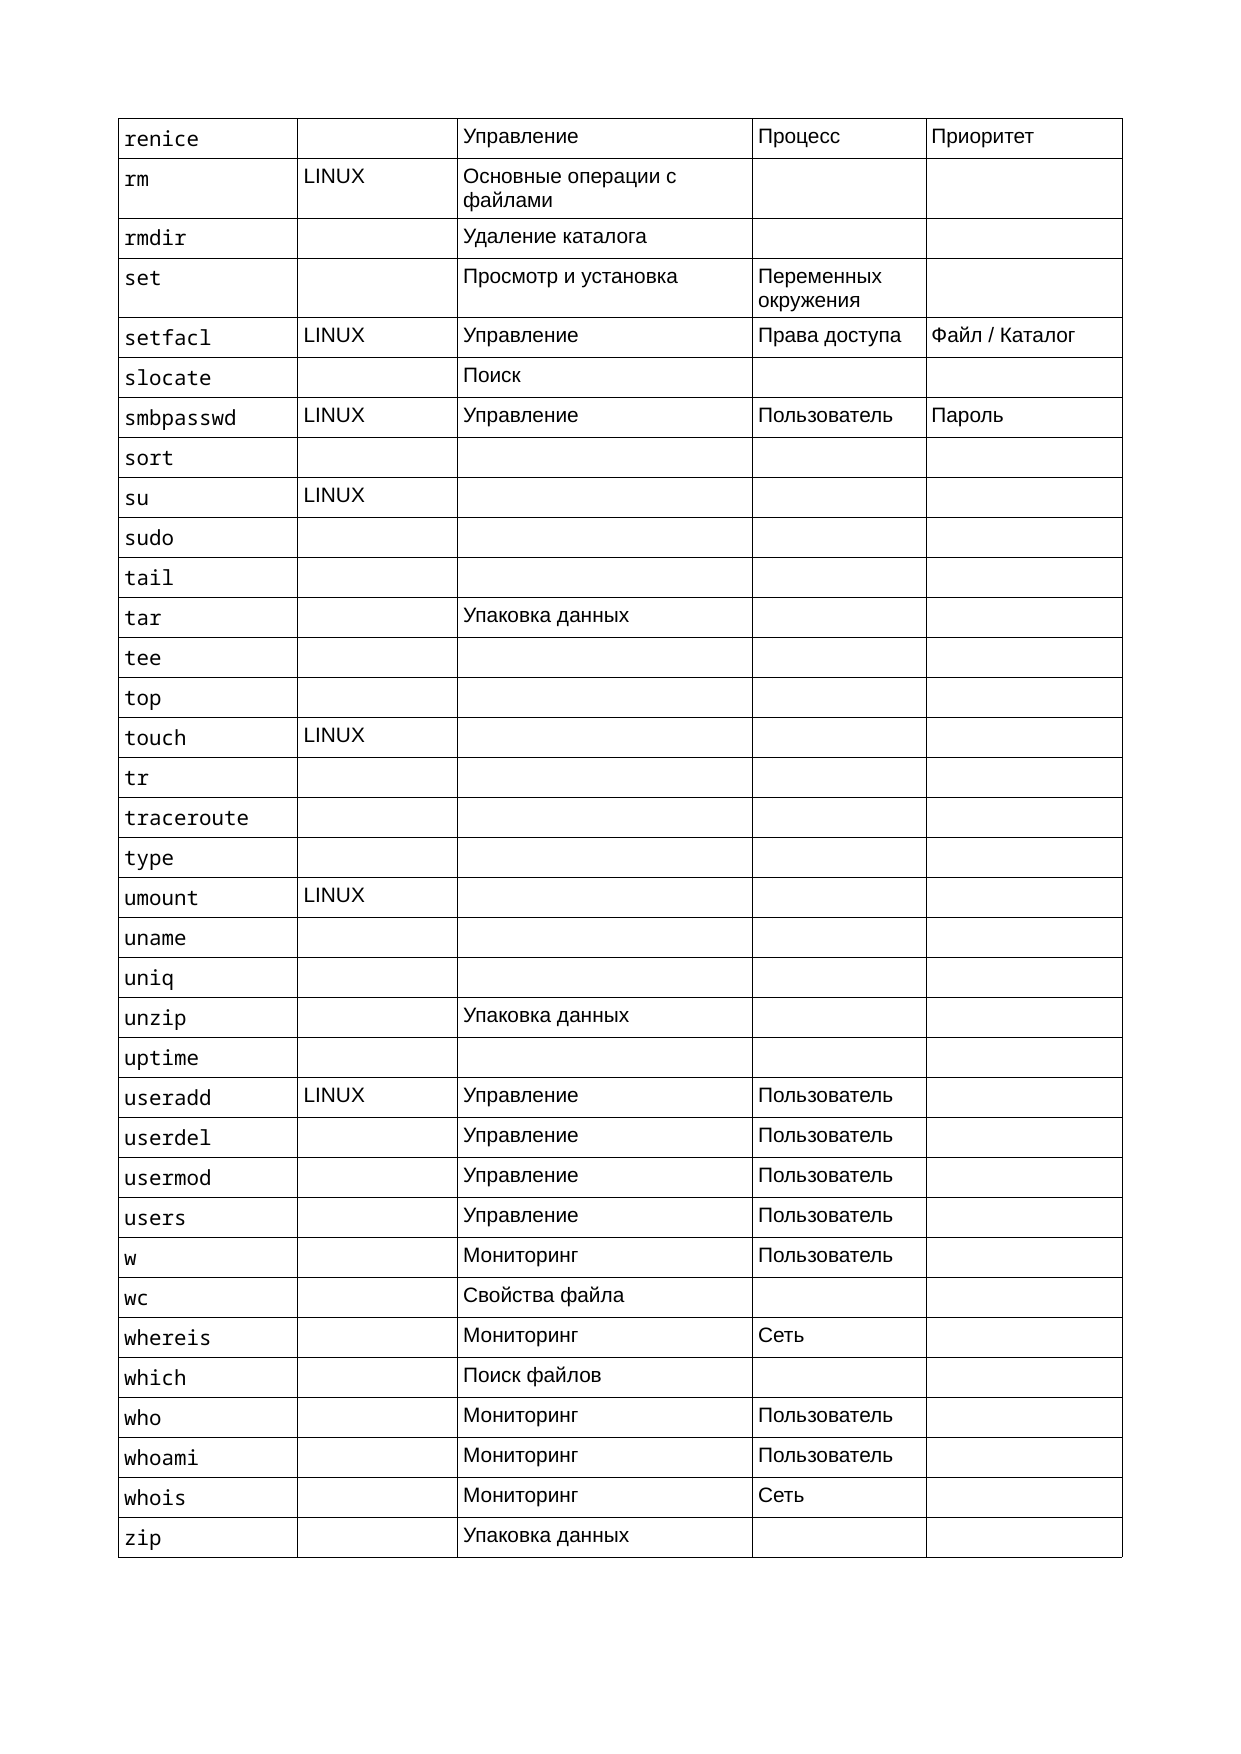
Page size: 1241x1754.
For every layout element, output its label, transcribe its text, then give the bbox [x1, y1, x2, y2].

table_cell Пароль [927, 398, 1122, 437]
table_cell LINUX [298, 878, 457, 917]
table_cell Удаление каталога [458, 219, 752, 258]
table_cell Приоритет [927, 119, 1122, 158]
table_cell [927, 1438, 1122, 1477]
table_cell Управление [458, 318, 752, 357]
table_cell [458, 678, 752, 717]
table_cell umount [119, 878, 297, 917]
table_cell [927, 558, 1122, 597]
table_cell Права доступа [753, 318, 926, 357]
table_cell [927, 1358, 1122, 1397]
table_cell wc [119, 1278, 297, 1317]
table_cell [753, 358, 926, 397]
table_cell [298, 998, 457, 1037]
table_cell tr [119, 758, 297, 797]
table_cell [753, 1278, 926, 1317]
table_cell Мониторинг [458, 1238, 752, 1277]
table_cell userdel [119, 1118, 297, 1157]
table_cell [927, 838, 1122, 877]
table_cell rm [119, 159, 297, 218]
table_cell users [119, 1198, 297, 1237]
table_cell [298, 1038, 457, 1077]
table_cell Мониторинг [458, 1318, 752, 1357]
table_cell [298, 1398, 457, 1437]
table_cell [927, 758, 1122, 797]
table_cell Управление [458, 398, 752, 437]
table_cell [298, 1198, 457, 1237]
table_cell [753, 958, 926, 997]
table_cell Сеть [753, 1478, 926, 1517]
table_cell whereis [119, 1318, 297, 1357]
table_cell Мониторинг [458, 1438, 752, 1477]
table_cell [298, 1518, 457, 1557]
table_cell Управление [458, 1158, 752, 1197]
table_cell [298, 598, 457, 637]
table_cell [753, 998, 926, 1037]
table_cell slocate [119, 358, 297, 397]
table_cell [753, 1358, 926, 1397]
table_cell [458, 838, 752, 877]
table_cell [458, 958, 752, 997]
table_cell [298, 558, 457, 597]
table_cell [927, 1278, 1122, 1317]
table_cell LINUX [298, 478, 457, 517]
table_cell Управление [458, 1198, 752, 1237]
table_cell [927, 638, 1122, 677]
table_cell LINUX [298, 318, 457, 357]
table_cell [753, 638, 926, 677]
table_cell [927, 678, 1122, 717]
table_cell Упаковка данных [458, 598, 752, 637]
table_cell [458, 518, 752, 557]
table_cell [753, 878, 926, 917]
table_cell set [119, 259, 297, 317]
table_cell Мониторинг [458, 1398, 752, 1437]
table_cell tee [119, 638, 297, 677]
table_cell [458, 558, 752, 597]
table_cell who [119, 1398, 297, 1437]
table_cell [927, 478, 1122, 517]
table_cell [927, 1398, 1122, 1437]
table_cell [298, 958, 457, 997]
table_cell Пользователь [753, 1198, 926, 1237]
table_cell Пользователь [753, 1438, 926, 1477]
table_cell [298, 758, 457, 797]
table_cell [753, 219, 926, 258]
table_cell whois [119, 1478, 297, 1517]
table_cell [927, 259, 1122, 317]
table_cell [927, 718, 1122, 757]
table_cell [458, 1038, 752, 1077]
table_cell Поиск файлов [458, 1358, 752, 1397]
table_cell traceroute [119, 798, 297, 837]
table_cell zip [119, 1518, 297, 1557]
table_cell Управление [458, 119, 752, 158]
table_cell [927, 358, 1122, 397]
table_cell [298, 1318, 457, 1357]
table_cell [927, 1238, 1122, 1277]
table_cell w [119, 1238, 297, 1277]
table_cell [458, 638, 752, 677]
table_cell [298, 518, 457, 557]
table_cell [927, 958, 1122, 997]
table_cell [927, 998, 1122, 1037]
table_cell type [119, 838, 297, 877]
table_cell [298, 438, 457, 477]
table_cell [927, 798, 1122, 837]
table_cell Упаковка данных [458, 1518, 752, 1557]
table_cell [927, 1478, 1122, 1517]
table_cell [927, 598, 1122, 637]
table_cell [298, 259, 457, 317]
table_cell uniq [119, 958, 297, 997]
table_cell [298, 1158, 457, 1197]
table_cell [927, 1038, 1122, 1077]
table_cell Пользователь [753, 1398, 926, 1437]
table_cell top [119, 678, 297, 717]
table_cell LINUX [298, 159, 457, 218]
table_cell [298, 838, 457, 877]
table_cell [927, 1518, 1122, 1557]
table_cell [298, 798, 457, 837]
table_cell [298, 1118, 457, 1157]
table_cell [458, 918, 752, 957]
table_cell [298, 119, 457, 158]
table_cell [298, 638, 457, 677]
table_cell [753, 438, 926, 477]
table_cell Пользователь [753, 1118, 926, 1157]
table_cell [458, 718, 752, 757]
table_cell [753, 918, 926, 957]
table_cell [298, 1358, 457, 1397]
table_cell [753, 159, 926, 218]
table_cell [753, 678, 926, 717]
table_cell [927, 1118, 1122, 1157]
table_cell [458, 758, 752, 797]
table_cell LINUX [298, 718, 457, 757]
table_cell Пользователь [753, 1238, 926, 1277]
table_cell [927, 918, 1122, 957]
table_cell [753, 1518, 926, 1557]
table_cell Упаковка данных [458, 998, 752, 1037]
table_cell Мониторинг [458, 1478, 752, 1517]
table_cell sudo [119, 518, 297, 557]
table_cell [753, 478, 926, 517]
table_cell [927, 219, 1122, 258]
table_cell [298, 1438, 457, 1477]
table_cell Управление [458, 1078, 752, 1117]
table_cell Основные операции с файлами [458, 159, 752, 218]
table_cell su [119, 478, 297, 517]
table_cell useradd [119, 1078, 297, 1117]
table_cell [753, 558, 926, 597]
table_cell [298, 1478, 457, 1517]
table_cell renice [119, 119, 297, 158]
table_cell smbpasswd [119, 398, 297, 437]
table_cell Свойства файла [458, 1278, 752, 1317]
table_cell [458, 438, 752, 477]
table_cell [753, 1038, 926, 1077]
table_cell [753, 838, 926, 877]
table_cell tail [119, 558, 297, 597]
table_cell [927, 1158, 1122, 1197]
table_cell tar [119, 598, 297, 637]
table_cell [458, 798, 752, 837]
table_cell Переменных окружения [753, 259, 926, 317]
table_cell uname [119, 918, 297, 957]
table_cell LINUX [298, 398, 457, 437]
table_cell [458, 878, 752, 917]
table_cell [298, 678, 457, 717]
table_cell [927, 438, 1122, 477]
table_cell [927, 1078, 1122, 1117]
table_cell LINUX [298, 1078, 457, 1117]
table_cell touch [119, 718, 297, 757]
table_cell usermod [119, 1158, 297, 1197]
table_cell [298, 219, 457, 258]
table_cell [927, 518, 1122, 557]
table_cell [753, 718, 926, 757]
table_cell setfacl [119, 318, 297, 357]
table_cell [927, 878, 1122, 917]
table_cell [753, 598, 926, 637]
table_cell Сеть [753, 1318, 926, 1357]
table_cell uptime [119, 1038, 297, 1077]
table_cell unzip [119, 998, 297, 1037]
table_cell [927, 1198, 1122, 1237]
table_cell whoami [119, 1438, 297, 1477]
table_cell [753, 758, 926, 797]
table_cell [298, 918, 457, 957]
table_cell Пользователь [753, 1078, 926, 1117]
table_cell [298, 1278, 457, 1317]
table_cell Поиск [458, 358, 752, 397]
table_cell which [119, 1358, 297, 1397]
table_cell Процесс [753, 119, 926, 158]
table_cell [753, 518, 926, 557]
table_cell [298, 1238, 457, 1277]
table_cell [458, 478, 752, 517]
table_cell Управление [458, 1118, 752, 1157]
table_cell Пользователь [753, 1158, 926, 1197]
table_cell [753, 798, 926, 837]
table_cell Файл / Каталог [927, 318, 1122, 357]
table_cell [927, 1318, 1122, 1357]
table_cell [927, 159, 1122, 218]
table_cell rmdir [119, 219, 297, 258]
table_cell Просмотр и установка [458, 259, 752, 317]
table_cell Пользователь [753, 398, 926, 437]
table_cell sort [119, 438, 297, 477]
table_cell [298, 358, 457, 397]
